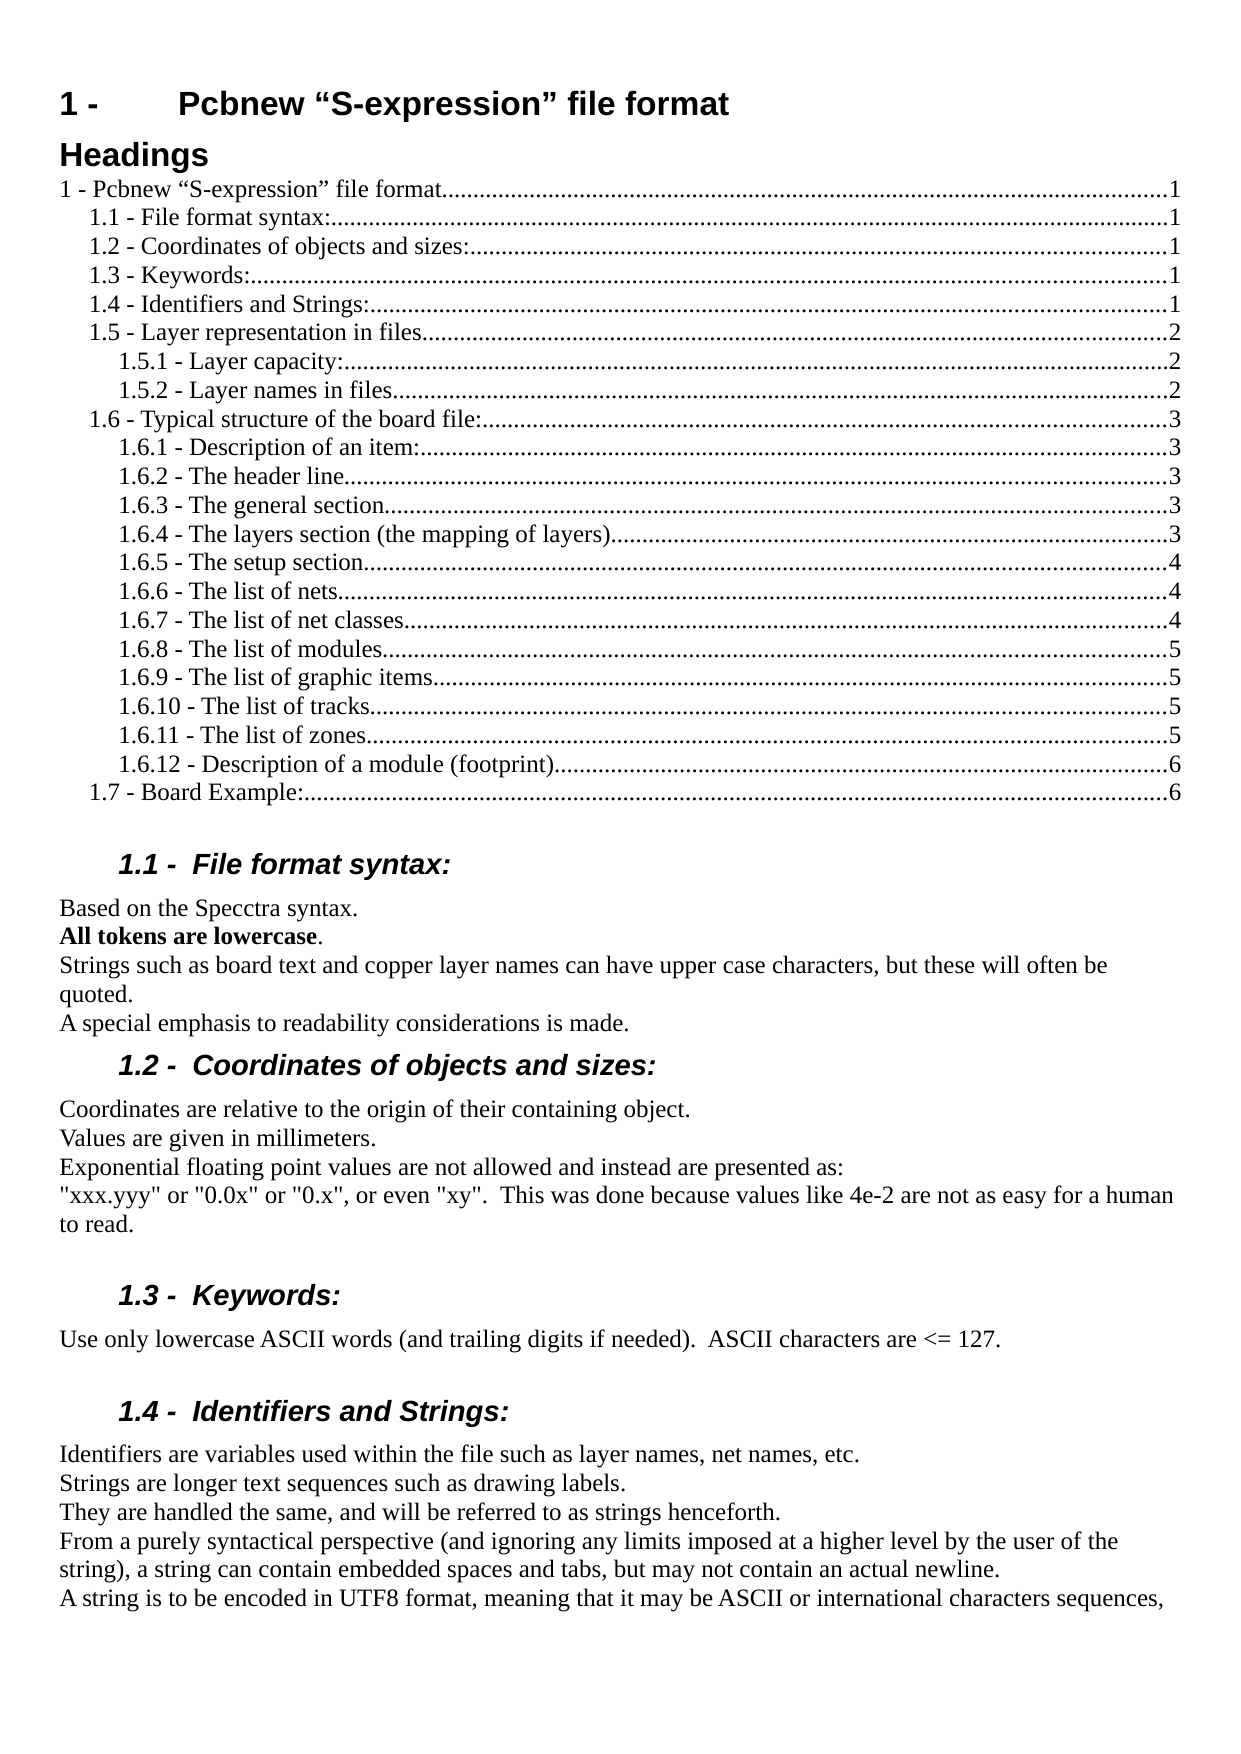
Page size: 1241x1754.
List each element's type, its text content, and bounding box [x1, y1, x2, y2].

text 1.6.1 - Description of an item: 3 [118, 432, 1181, 461]
text A string is to be encoded in UTF8 format, meaning that it may be ASCII or international characters sequences, [59, 1583, 1181, 1612]
text All tokens are lowercase. [59, 921, 1181, 950]
text Strings such as board text and copper layer names can have upper case characters, but these will often be quoted. [59, 950, 1181, 1008]
text Based on the Specctra syntax. [59, 893, 1181, 921]
text 1.6.3 - The general section 3 [118, 490, 1181, 519]
text Use only lowercase ASCII words (and trailing digits if needed). ASCII characters are <= 127. [59, 1324, 1181, 1353]
text 1.6 - Typical structure of the board file: 3 [88, 404, 1181, 432]
text 1.3 - Keywords: 1 [88, 260, 1181, 289]
text Identifiers are variables used within the file such as layer names, net names, etc. [59, 1439, 1181, 1468]
text 1.7 - Board Example: 6 [88, 777, 1181, 806]
subtitle File format syntax: [118, 847, 1181, 880]
text 1.6.5 - The setup section 4 [118, 547, 1181, 576]
text 1.6.8 - The list of modules 5 [118, 634, 1181, 662]
text 1.6.2 - The header line 3 [118, 461, 1181, 490]
text From a purely syntactical perspective (and ignoring any limits imposed at a higher level by the user of the string), a string can contain embedded spaces and tabs, but may not contain an actual newline. [59, 1526, 1181, 1583]
text 1.2 - Coordinates of objects and sizes: 1 [88, 231, 1181, 260]
subtitle Identifiers and Strings: [118, 1393, 1181, 1427]
text 1.6.9 - The list of graphic items 5 [118, 662, 1181, 691]
text Exponential floating point values are not allowed and instead are presented as: [59, 1152, 1181, 1180]
text 1.5 - Layer representation in files 2 [88, 317, 1181, 346]
subtitle Pcbnew “S-expression” file format [59, 84, 1181, 123]
text 1.5.2 - Layer names in files 2 [118, 375, 1181, 404]
text 1.1 - File format syntax: 1 [88, 202, 1181, 231]
text 1 - Pcbnew “S-expression” file format 1 [59, 174, 1181, 202]
text 1.5.1 - Layer capacity: 2 [118, 346, 1181, 375]
text A special emphasis to readability considerations is made. [59, 1008, 1181, 1036]
text Coordinates are relative to the origin of their containing object. [59, 1094, 1181, 1123]
subtitle Headings [59, 135, 1181, 174]
subtitle Keywords: [118, 1278, 1181, 1312]
text 1.6.6 - The list of nets 4 [118, 576, 1181, 605]
text 1.6.4 - The layers section (the mapping of layers) 3 [118, 519, 1181, 547]
text Strings are longer text sequences such as drawing labels. [59, 1468, 1181, 1497]
text 1.6.12 - Description of a module (footprint) 6 [118, 749, 1181, 777]
text 1.6.11 - The list of zones 5 [118, 720, 1181, 749]
text 1.6.7 - The list of net classes 4 [118, 605, 1181, 634]
text They are handled the same, and will be referred to as strings henceforth. [59, 1497, 1181, 1526]
text "xxx.yyy" or "0.0x" or "0.x", or even "xy". This was done because values like 4e-2 are not as easy for a human to read. [59, 1180, 1181, 1238]
text 1.6.10 - The list of tracks 5 [118, 691, 1181, 720]
subtitle Coordinates of objects and sizes: [118, 1048, 1181, 1082]
text Values are given in millimeters. [59, 1123, 1181, 1152]
text 1.4 - Identifiers and Strings: 1 [88, 289, 1181, 317]
